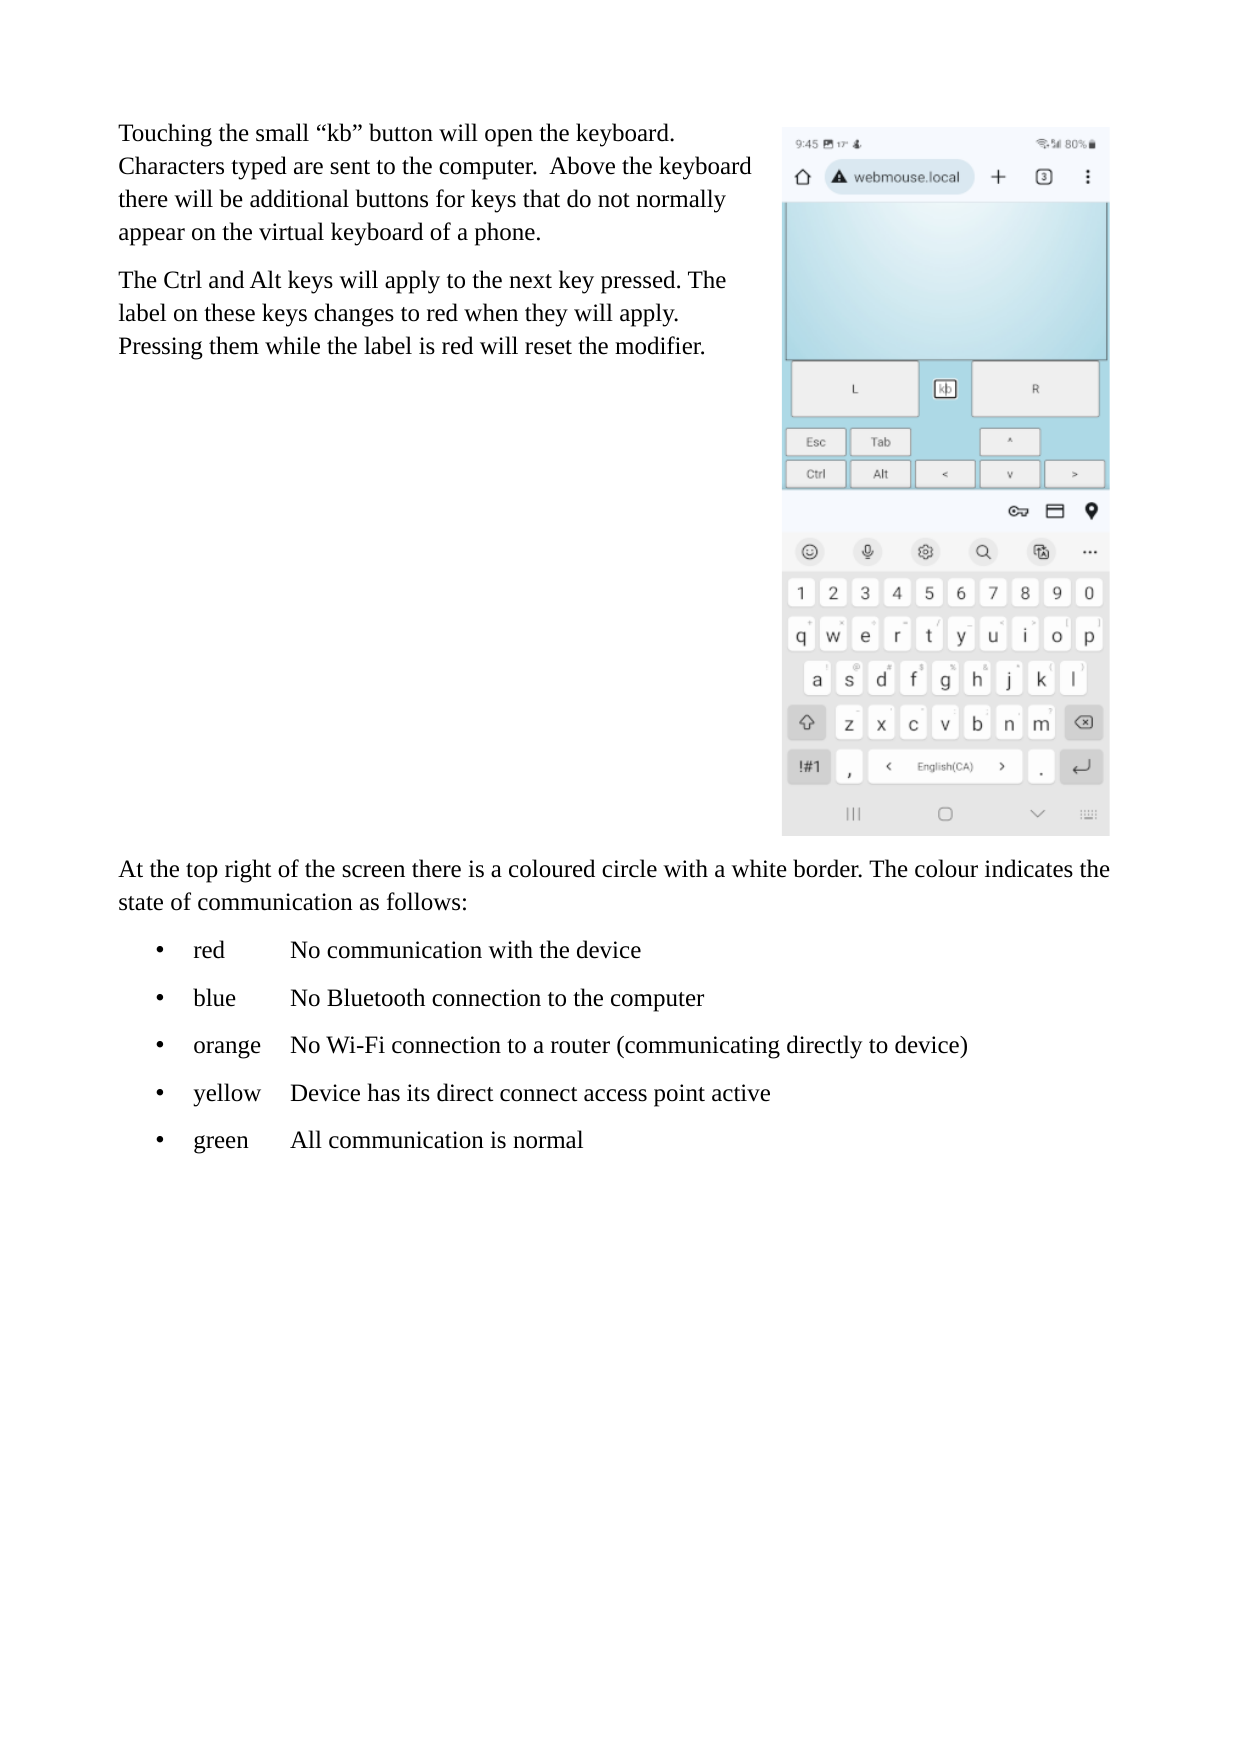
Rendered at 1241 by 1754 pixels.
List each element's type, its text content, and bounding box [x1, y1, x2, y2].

list green All communication is normal [156, 1126, 1122, 1154]
list blue No Bluetooth connection to the computer [156, 983, 1122, 1011]
text At the top right of the screen there is a coloured circle with a white border. The colour indicates the state of communication as follows: [118, 854, 1122, 916]
picture [781, 127, 1110, 836]
text Touching the small “kb” button will open the keyboard. Characters typed are sent to the computer. Above the keyboard there will be additional buttons for keys that do not normally appear on the virtual keyboard of a phone. [118, 118, 1122, 246]
list yellow Device has its direct connect access point active [156, 1078, 1122, 1107]
list orange No Wi-Fi connection to a router (communicating directly to device) [156, 1030, 1122, 1059]
list red No communication with the device [156, 935, 1122, 964]
text The Ctrl and Alt keys will apply to the next key pressed. The label on these keys changes to red when they will apply. Pressing them while the label is red will reset the modifier. [118, 265, 781, 359]
